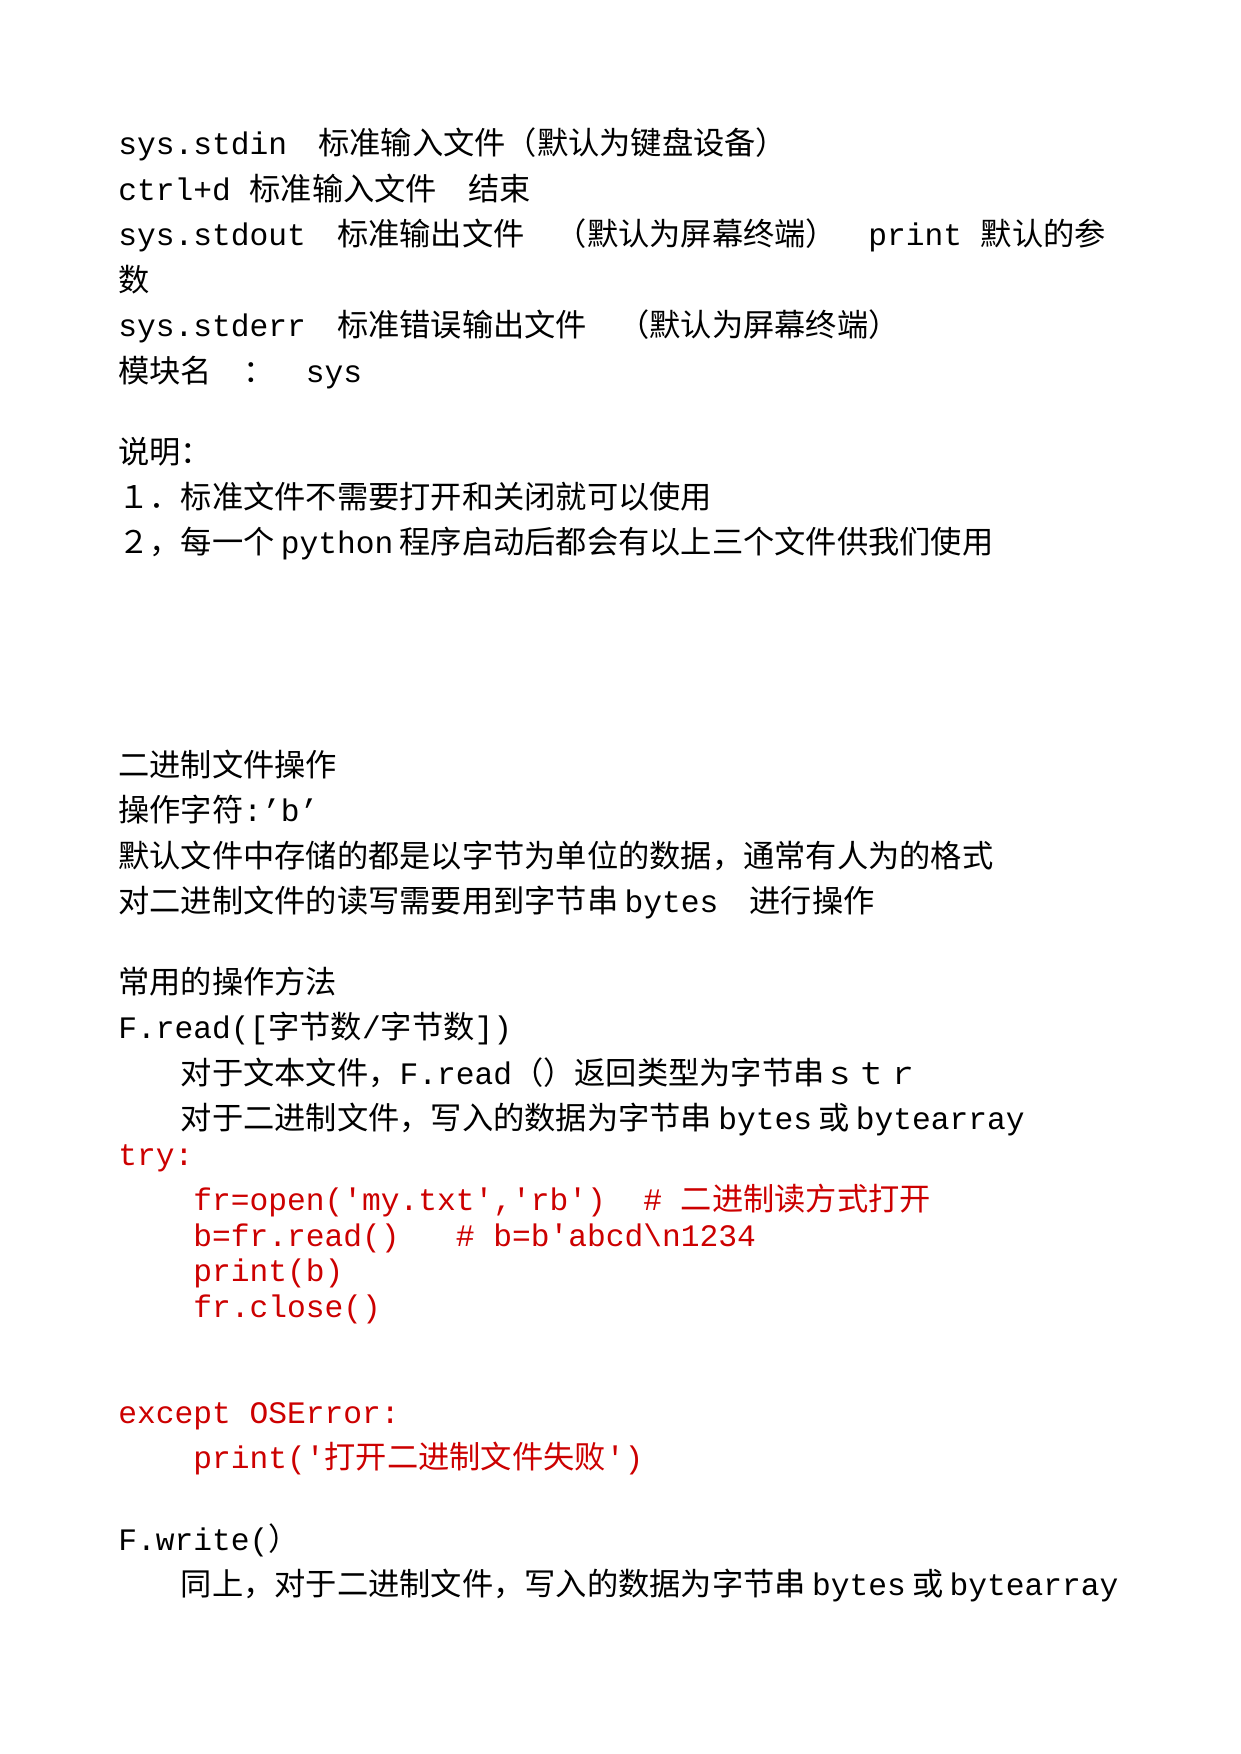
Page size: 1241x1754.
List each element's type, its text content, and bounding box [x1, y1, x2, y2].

text 对二进制文件的读写需要用到字节串bytes 进行操作 [118, 876, 1122, 922]
text sys.stdin 标准输入文件（默认为键盘设备） [118, 118, 1122, 164]
text ２，每一个python程序启动后都会有以上三个文件供我们使用 [118, 517, 1122, 563]
text 说明： [118, 427, 1122, 472]
text fr.close() [118, 1291, 1122, 1326]
text 对于二进制文件，写入的数据为字节串bytes或bytearray [118, 1093, 1122, 1139]
text 模块名 ： sys [118, 346, 1122, 391]
text sys.stdout 标准输出文件 （默认为屏幕终端） print 默认的参数 [118, 209, 1122, 300]
text 二进制文件操作 [118, 740, 1122, 785]
text ctrl+d 标准输入文件 结束 [118, 164, 1122, 209]
text 对于文本文件，F.read（）返回类型为字节串ｓｔｒ [118, 1048, 1122, 1093]
text print('打开二进制文件失败') [118, 1433, 1122, 1478]
text print(b) [118, 1256, 1122, 1291]
text １．标准文件不需要打开和关闭就可以使用 [118, 472, 1122, 517]
text except OSError: [118, 1397, 1122, 1433]
text 默认文件中存储的都是以字节为单位的数据，通常有人为的格式 [118, 831, 1122, 876]
text 同上，对于二进制文件，写入的数据为字节串bytes或bytearray [118, 1559, 1122, 1605]
text F.write(） [118, 1514, 1122, 1559]
text sys.stderr 标准错误输出文件 （默认为屏幕终端） [118, 300, 1122, 346]
text F.read([字节数/字节数]) [118, 1002, 1122, 1048]
text try: [118, 1139, 1122, 1174]
text fr=open('my.txt','rb') # 二进制读方式打开 [118, 1174, 1122, 1220]
text b=fr.read() # b=b'abcd\n1234 [118, 1220, 1122, 1256]
text 操作字符:’b’ [118, 785, 1122, 831]
text 常用的操作方法 [118, 957, 1122, 1002]
